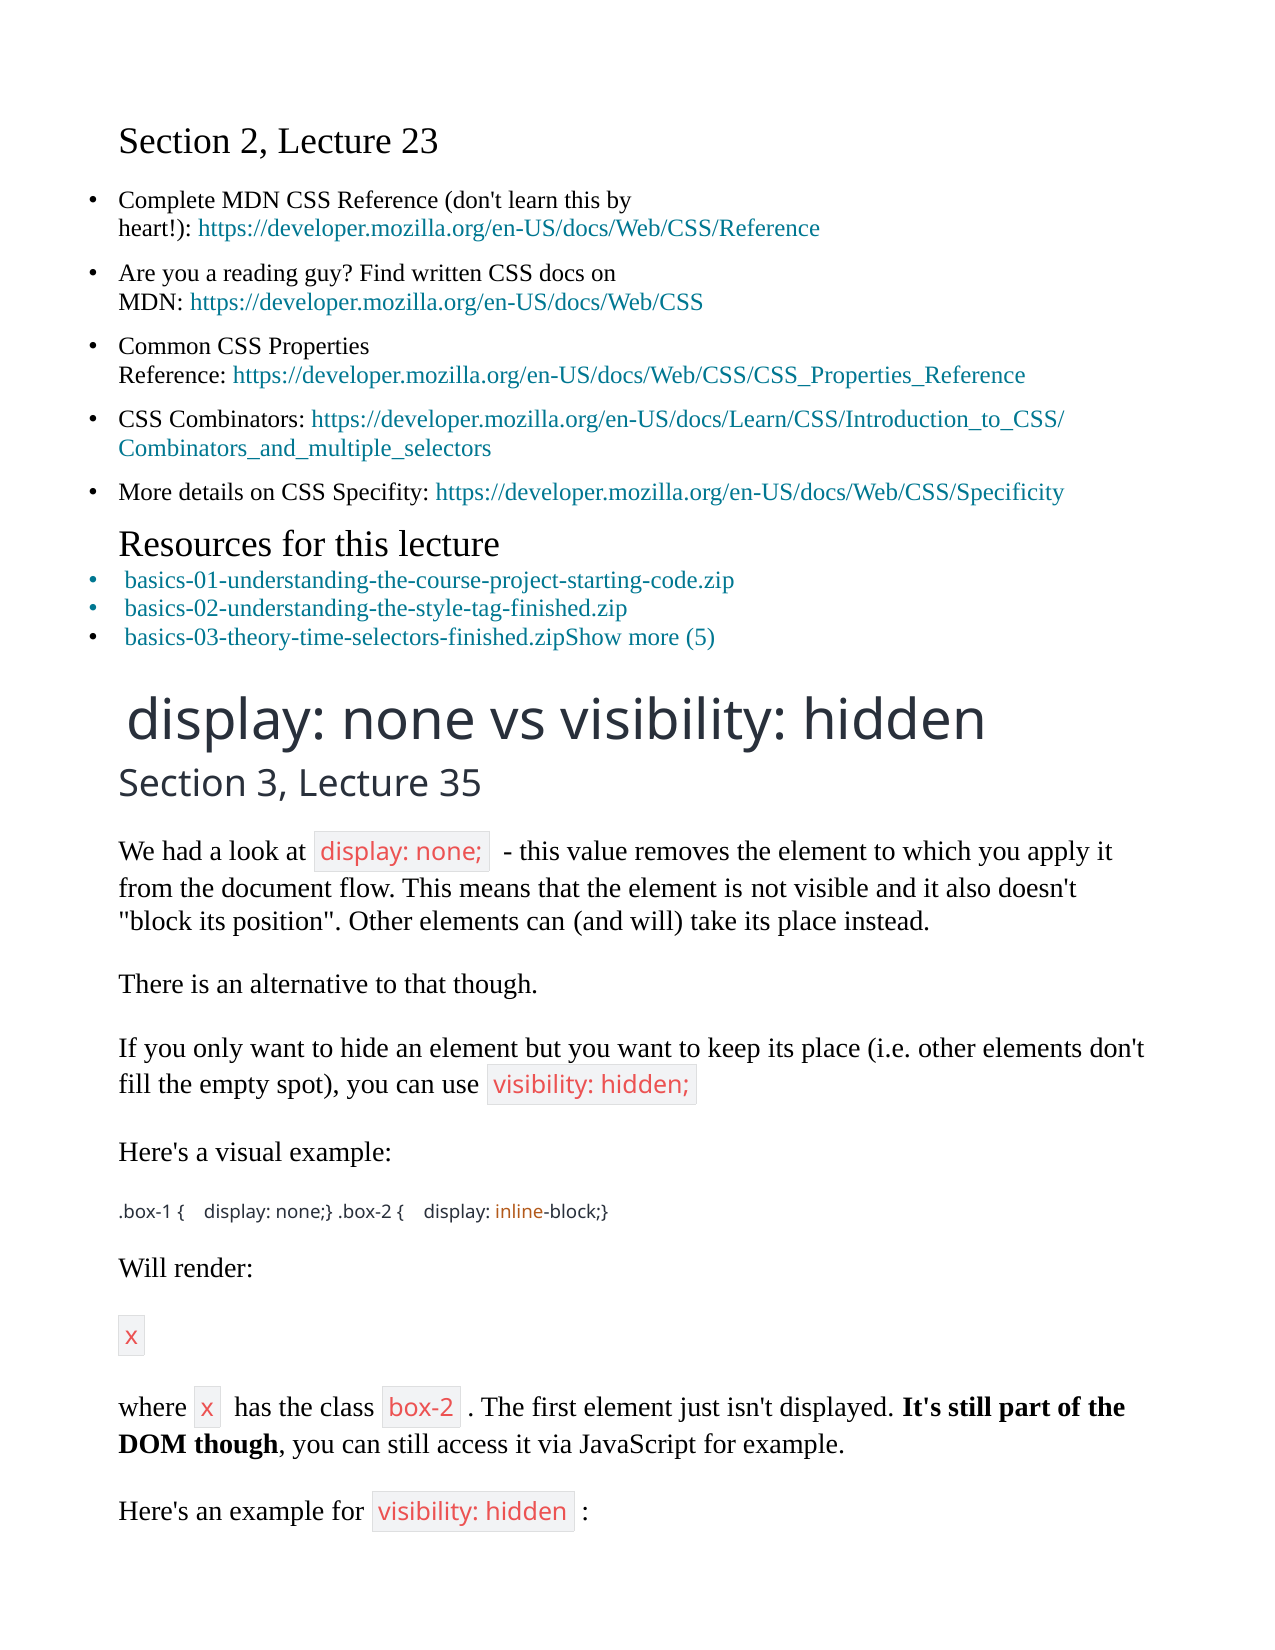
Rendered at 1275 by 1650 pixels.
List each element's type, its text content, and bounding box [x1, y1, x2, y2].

list basics-03-theory-time-selectors-finished.zipShow more (5) [118, 622, 1157, 651]
text Section 3, Lecture 35 [118, 756, 1157, 807]
text [145, 1314, 1157, 1355]
text Here's an example for [118, 1491, 372, 1531]
list Common CSS Properties Reference: https://developer.mozilla.org/en-US/docs/Web/CSS/CSS_Properties_Reference [118, 331, 1157, 388]
text If you only want to hide an element but you want to keep its place (i.e. other elements don't fill the empty spot), you can use visibility: hidden; [118, 1031, 1157, 1104]
text display: none vs visibility: hidden [126, 680, 1157, 756]
text visibility: hidden [373, 1492, 574, 1531]
text where x has the class box-2 . The first element just isn't displayed. It's still part of the DOM though, you can still access it via JavaScript for example. [118, 1386, 1157, 1459]
list More details on CSS Specifity: https://developer.mozilla.org/en-US/docs/Web/CSS/Specificity [118, 477, 1157, 506]
text There is an alternative to that though. [118, 967, 1157, 1000]
text Will render: [118, 1251, 1157, 1283]
text Section 2, Lecture 23 [118, 118, 1157, 161]
text : [575, 1491, 1157, 1531]
list Complete MDN CSS Reference (don't learn this by heart!): https://developer.mozilla.org/en-US/docs/Web/CSS/Reference [118, 185, 1157, 242]
text x [119, 1316, 144, 1355]
text We had a look at display: none; - this value removes the element to which you apply it from the document flow. This means that the element is not visible and it also doesn't "block its position". Other elements can (and will) take its place instead. [118, 831, 1157, 936]
list basics-02-understanding-the-style-tag-finished.zip [118, 593, 1157, 622]
text .box-1 { display: none;} .box-2 { display: inline-block;} [118, 1199, 1157, 1224]
text Resources for this lecture [118, 522, 1157, 565]
list basics-01-understanding-the-course-project-starting-code.zip [118, 565, 1157, 593]
list Are you a reading guy? Find written CSS docs on MDN: https://developer.mozilla.org/en-US/docs/Web/CSS [118, 258, 1157, 315]
text Here's a visual example: [118, 1135, 1157, 1168]
list CSS Combinators: https://developer.mozilla.org/en-US/docs/Learn/CSS/Introduction_to_CSS/Combinators_and_multiple_selectors [118, 404, 1157, 462]
